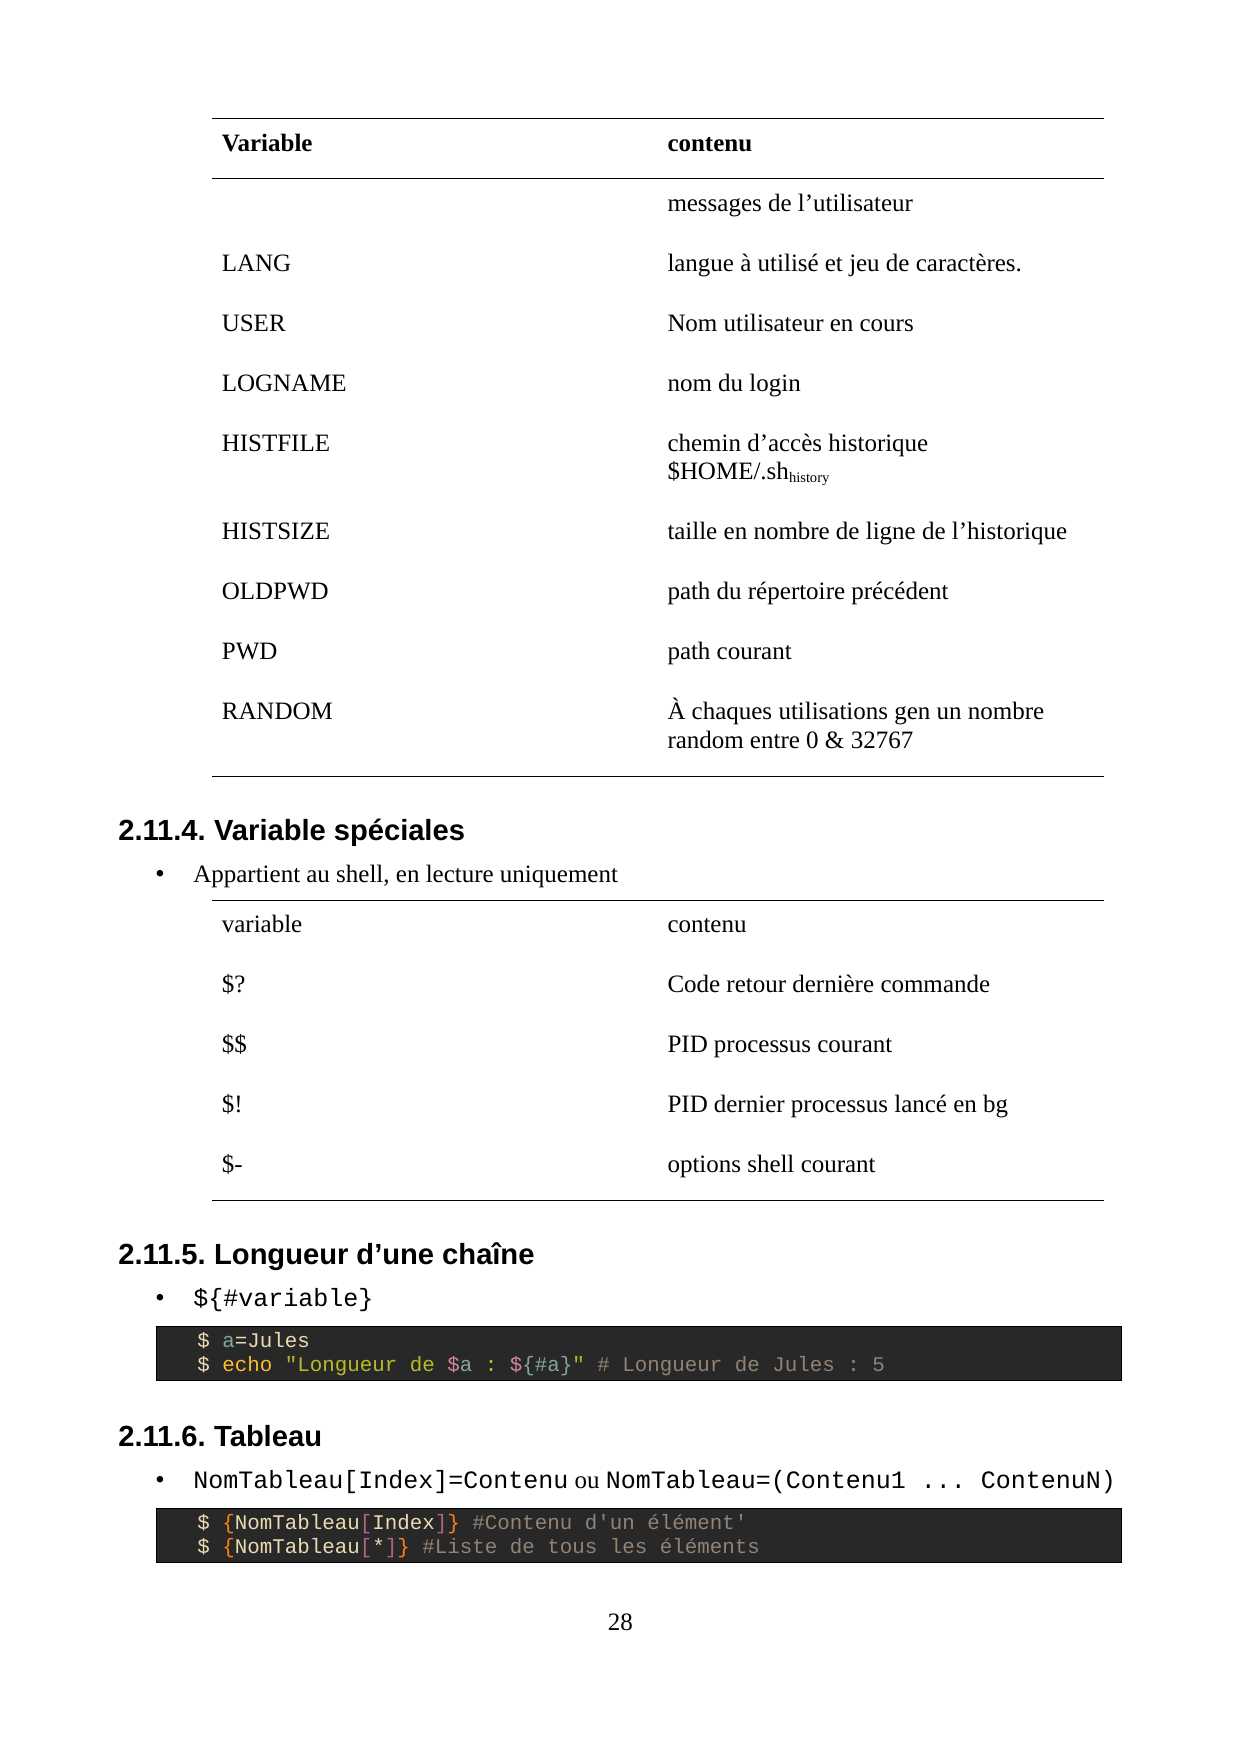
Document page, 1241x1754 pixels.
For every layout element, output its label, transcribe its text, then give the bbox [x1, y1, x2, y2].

table_cell LOGNAME [212, 358, 658, 418]
list $ echo "Longueur de $a : ${#a}" # Longueur de Jules : 5 [157, 1350, 1121, 1380]
table_header contenu [658, 901, 1103, 960]
table_header Variable [212, 119, 658, 178]
subtitle Longueur d’une chaîne [118, 1237, 1122, 1270]
table_cell [212, 179, 658, 238]
subtitle Tableau [118, 1419, 1122, 1452]
table_cell PWD [212, 627, 658, 687]
table_cell RANDOM [212, 687, 658, 776]
table_cell HISTSIZE [212, 507, 658, 567]
table_cell $$ [212, 1020, 658, 1080]
table_header variable [212, 901, 658, 960]
table_cell À chaques utilisations gen un nombre random entre 0 & 32767 [658, 687, 1103, 776]
table_cell taille en nombre de ligne de l’historique [658, 507, 1103, 567]
list $ a=Jules [157, 1327, 1121, 1350]
subtitle Variable spéciales [118, 813, 1122, 846]
table_cell langue à utilisé et jeu de caractères. [658, 238, 1103, 298]
list $ {NomTableau[*]} #Liste de tous les éléments [157, 1532, 1121, 1562]
table_cell Code retour dernière commande [658, 960, 1103, 1020]
table_cell $! [212, 1080, 658, 1140]
table_cell nom du login [658, 358, 1103, 418]
table_cell LANG [212, 238, 658, 298]
list $ {NomTableau[Index]} #Contenu d'un élément' [157, 1509, 1121, 1532]
table_cell path courant [658, 627, 1103, 687]
table_cell PID dernier processus lancé en bg [658, 1080, 1103, 1140]
table_cell $? [212, 960, 658, 1020]
table_cell messages de l’utilisateur [658, 179, 1103, 238]
table_header contenu [658, 119, 1103, 178]
list Appartient au shell, en lecture uniquement [156, 859, 1122, 887]
table_cell PID processus courant [658, 1020, 1103, 1080]
list ${#variable} [156, 1283, 1122, 1314]
list NomTableau[Index]=Contenu ou NomTableau=(Contenu1 ... ContenuN) [156, 1465, 1122, 1496]
table_cell path du répertoire précédent [658, 567, 1103, 627]
table_cell HISTFILE [212, 418, 658, 507]
table_cell USER [212, 298, 658, 358]
table_cell Nom utilisateur en cours [658, 298, 1103, 358]
table_cell $- [212, 1140, 658, 1200]
table_cell options shell courant [658, 1140, 1103, 1200]
table_cell chemin d’accès historique $HOME/.shhistory [658, 418, 1103, 507]
table_cell OLDPWD [212, 567, 658, 627]
